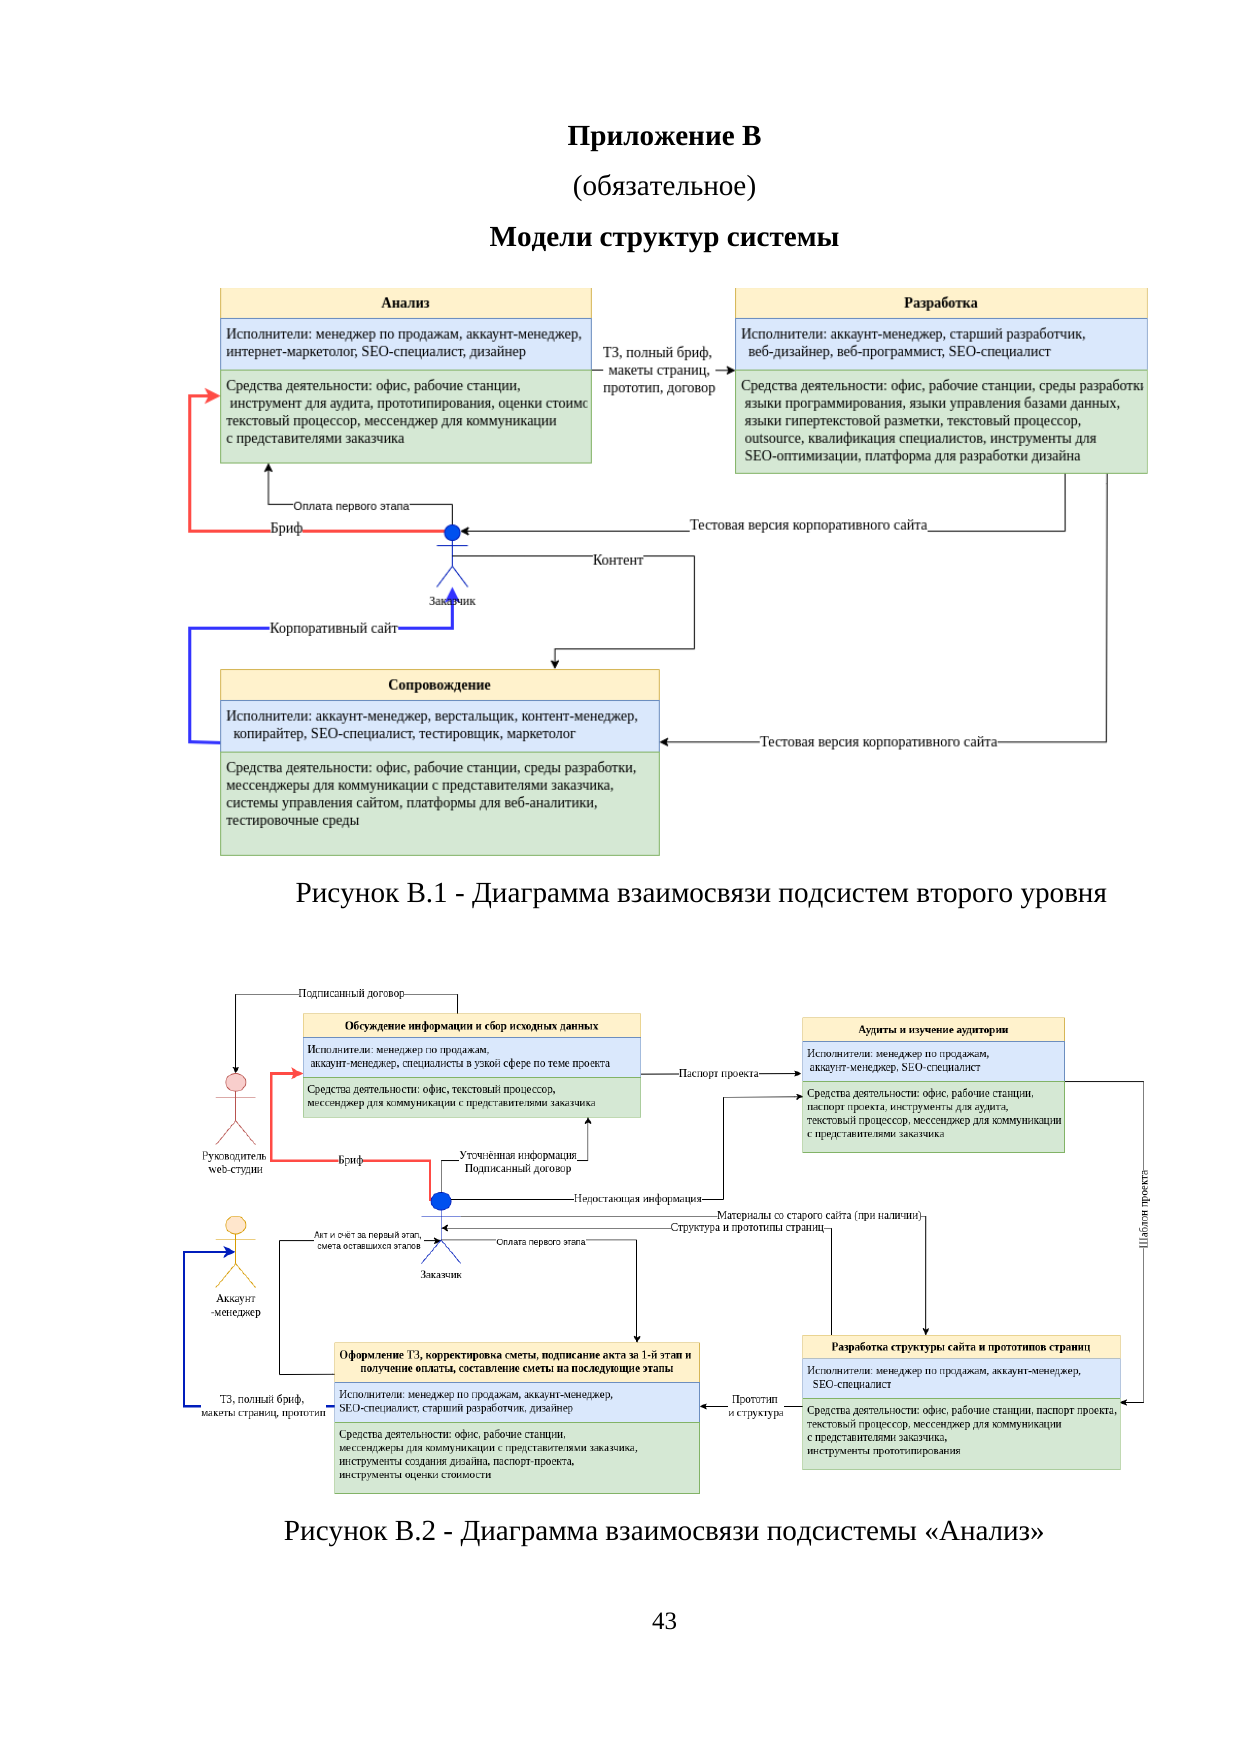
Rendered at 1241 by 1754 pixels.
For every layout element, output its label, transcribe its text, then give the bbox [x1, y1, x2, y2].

text Рисунок В.1 - Диаграмма взаимосвязи подсистем второго уровня [177, 269, 1152, 908]
text Рисунок В.2 - Диаграмма взаимосвязи подсистемы «Анализ» [177, 959, 1152, 1546]
subtitle Приложение В [177, 118, 1152, 152]
picture [181, 288, 1148, 859]
picture [177, 987, 1150, 1496]
subtitle (обязательное) [177, 168, 1152, 202]
subtitle Модели структур системы [177, 219, 1152, 252]
